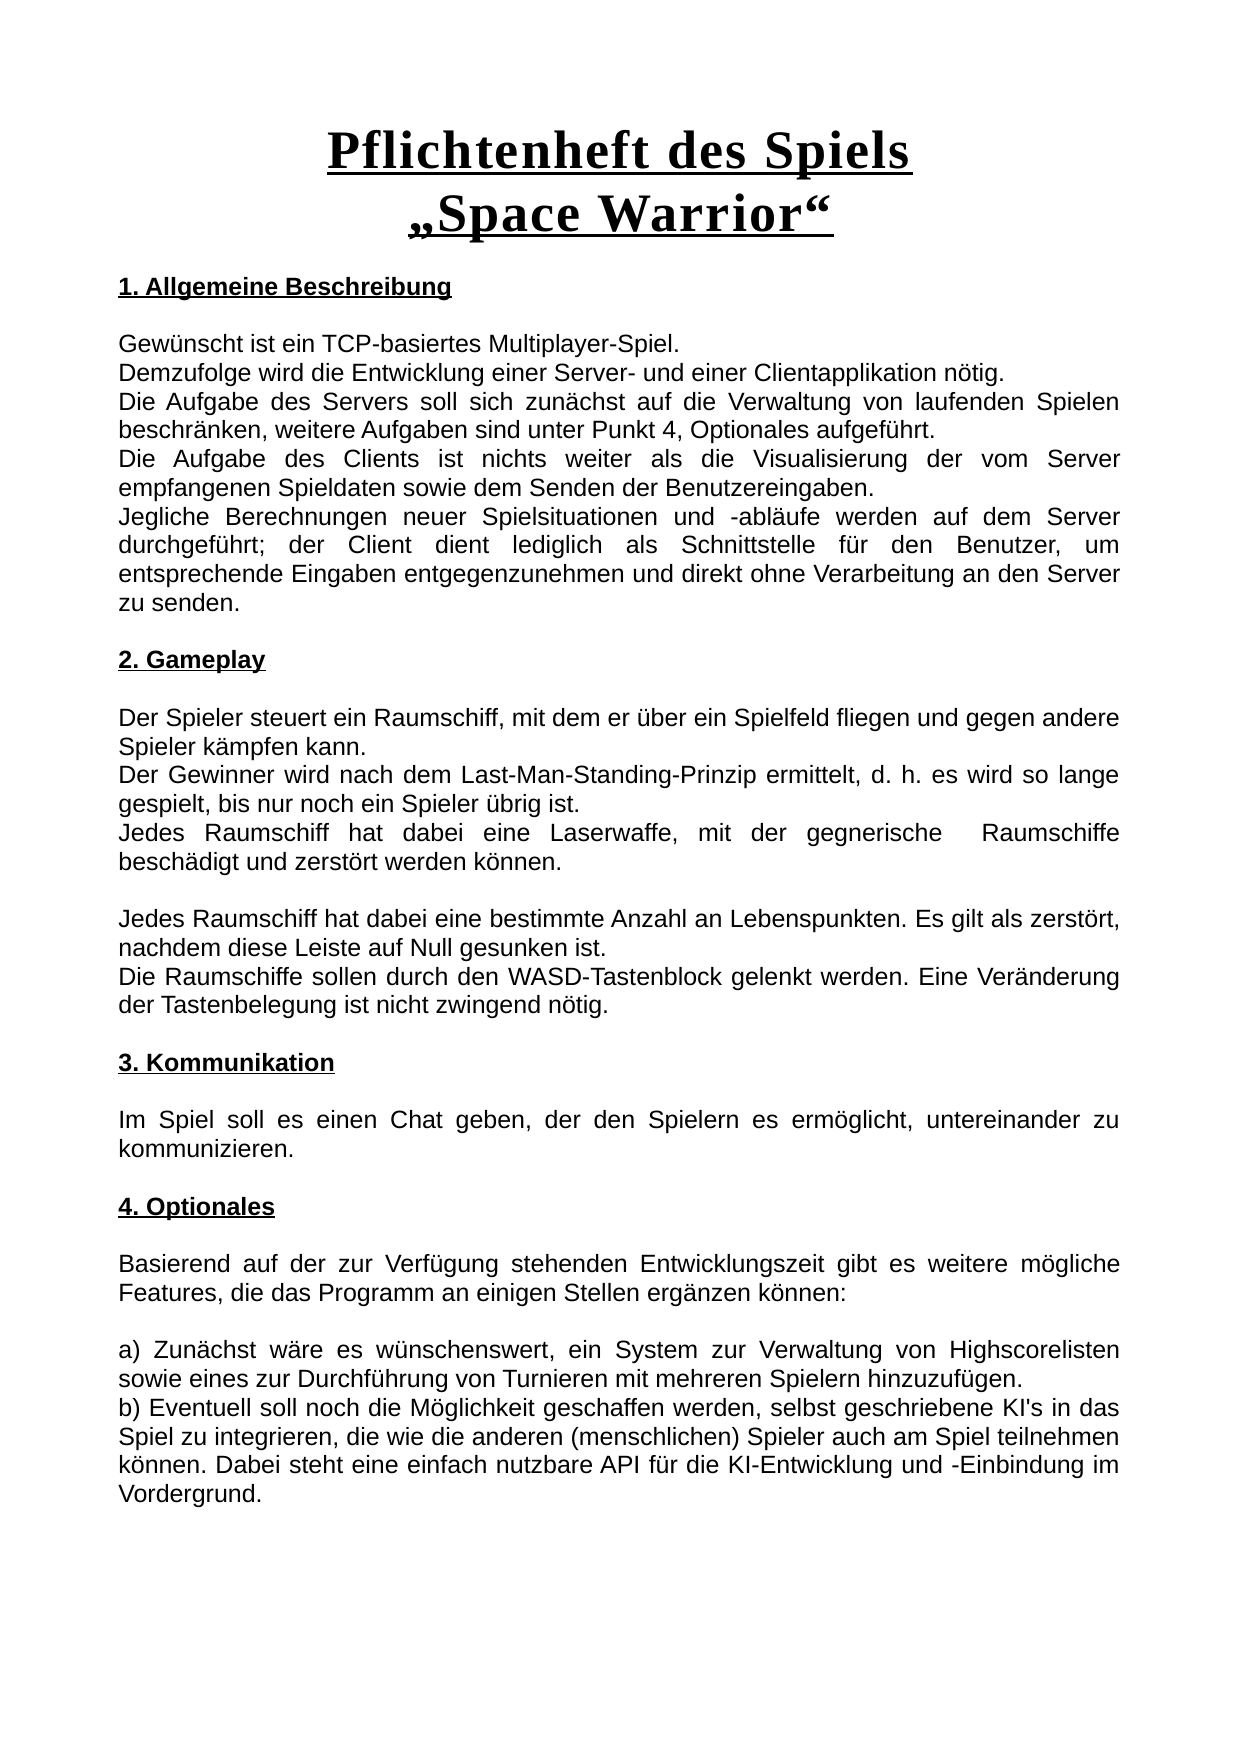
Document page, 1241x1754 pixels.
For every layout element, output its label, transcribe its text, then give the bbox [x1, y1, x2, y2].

text Der Spieler steuert ein Raumschiff, mit dem er über ein Spielfeld fliegen und gegen andere Spieler kämpfen kann. [118, 703, 1122, 760]
text 2. Gameplay [118, 645, 1122, 674]
text b) Eventuell soll noch die Möglichkeit geschaffen werden, selbst geschriebene KI's in das Spiel zu integrieren, die wie die anderen (menschlichen) Spieler auch am Spiel teilnehmen können. Dabei steht eine einfach nutzbare API für die KI-Entwicklung und -Einbindung im Vordergrund. [118, 1393, 1122, 1508]
text Jedes Raumschiff hat dabei eine bestimmte Anzahl an Lebenspunkten. Es gilt als zerstört, nachdem diese Leiste auf Null gesunken ist. [118, 904, 1122, 961]
text Pflichtenheft des Spiels „Space Warrior“ [118, 118, 1122, 243]
text Basierend auf der zur Verfügung stehenden Entwicklungszeit gibt es weitere mögliche Features, die das Programm an einigen Stellen ergänzen können: [118, 1249, 1122, 1306]
text Jedes Raumschiff hat dabei eine Laserwaffe, mit der gegnerische Raumschiffe beschädigt und zerstört werden können. [118, 818, 1122, 875]
text Gewünscht ist ein TCP-basiertes Multiplayer-Spiel. [118, 329, 1122, 358]
text 1. Allgemeine Beschreibung [118, 271, 1122, 300]
text Im Spiel soll es einen Chat geben, der den Spielern es ermöglicht, untereinander zu kommunizieren. [118, 1105, 1122, 1163]
text Jegliche Berechnungen neuer Spielsituationen und -abläufe werden auf dem Server durchgeführt; der Client dient lediglich als Schnittstelle für den Benutzer, um entsprechende Eingaben entgegenzunehmen und direkt ohne Verarbeitung an den Server zu senden. [118, 501, 1122, 616]
text Demzufolge wird die Entwicklung einer Server- und einer Clientapplikation nötig. [118, 358, 1122, 386]
text a) Zunächst wäre es wünschenswert, ein System zur Verwaltung von Highscorelisten sowie eines zur Durchführung von Turnieren mit mehreren Spielern hinzuzufügen. [118, 1335, 1122, 1393]
text Der Gewinner wird nach dem Last-Man-Standing-Prinzip ermittelt, d. h. es wird so lange gespielt, bis nur noch ein Spieler übrig ist. [118, 760, 1122, 818]
text 4. Optionales [118, 1191, 1122, 1220]
text Die Aufgabe des Servers soll sich zunächst auf die Verwaltung von laufenden Spielen beschränken, weitere Aufgaben sind unter Punkt 4, Optionales aufgeführt. [118, 386, 1122, 444]
text Die Aufgabe des Clients ist nichts weiter als die Visualisierung der vom Server empfangenen Spieldaten sowie dem Senden der Benutzereingaben. [118, 444, 1122, 501]
text Die Raumschiffe sollen durch den WASD-Tastenblock gelenkt werden. Eine Veränderung der Tastenbelegung ist nicht zwingend nötig. [118, 961, 1122, 1019]
text 3. Kommunikation [118, 1048, 1122, 1076]
